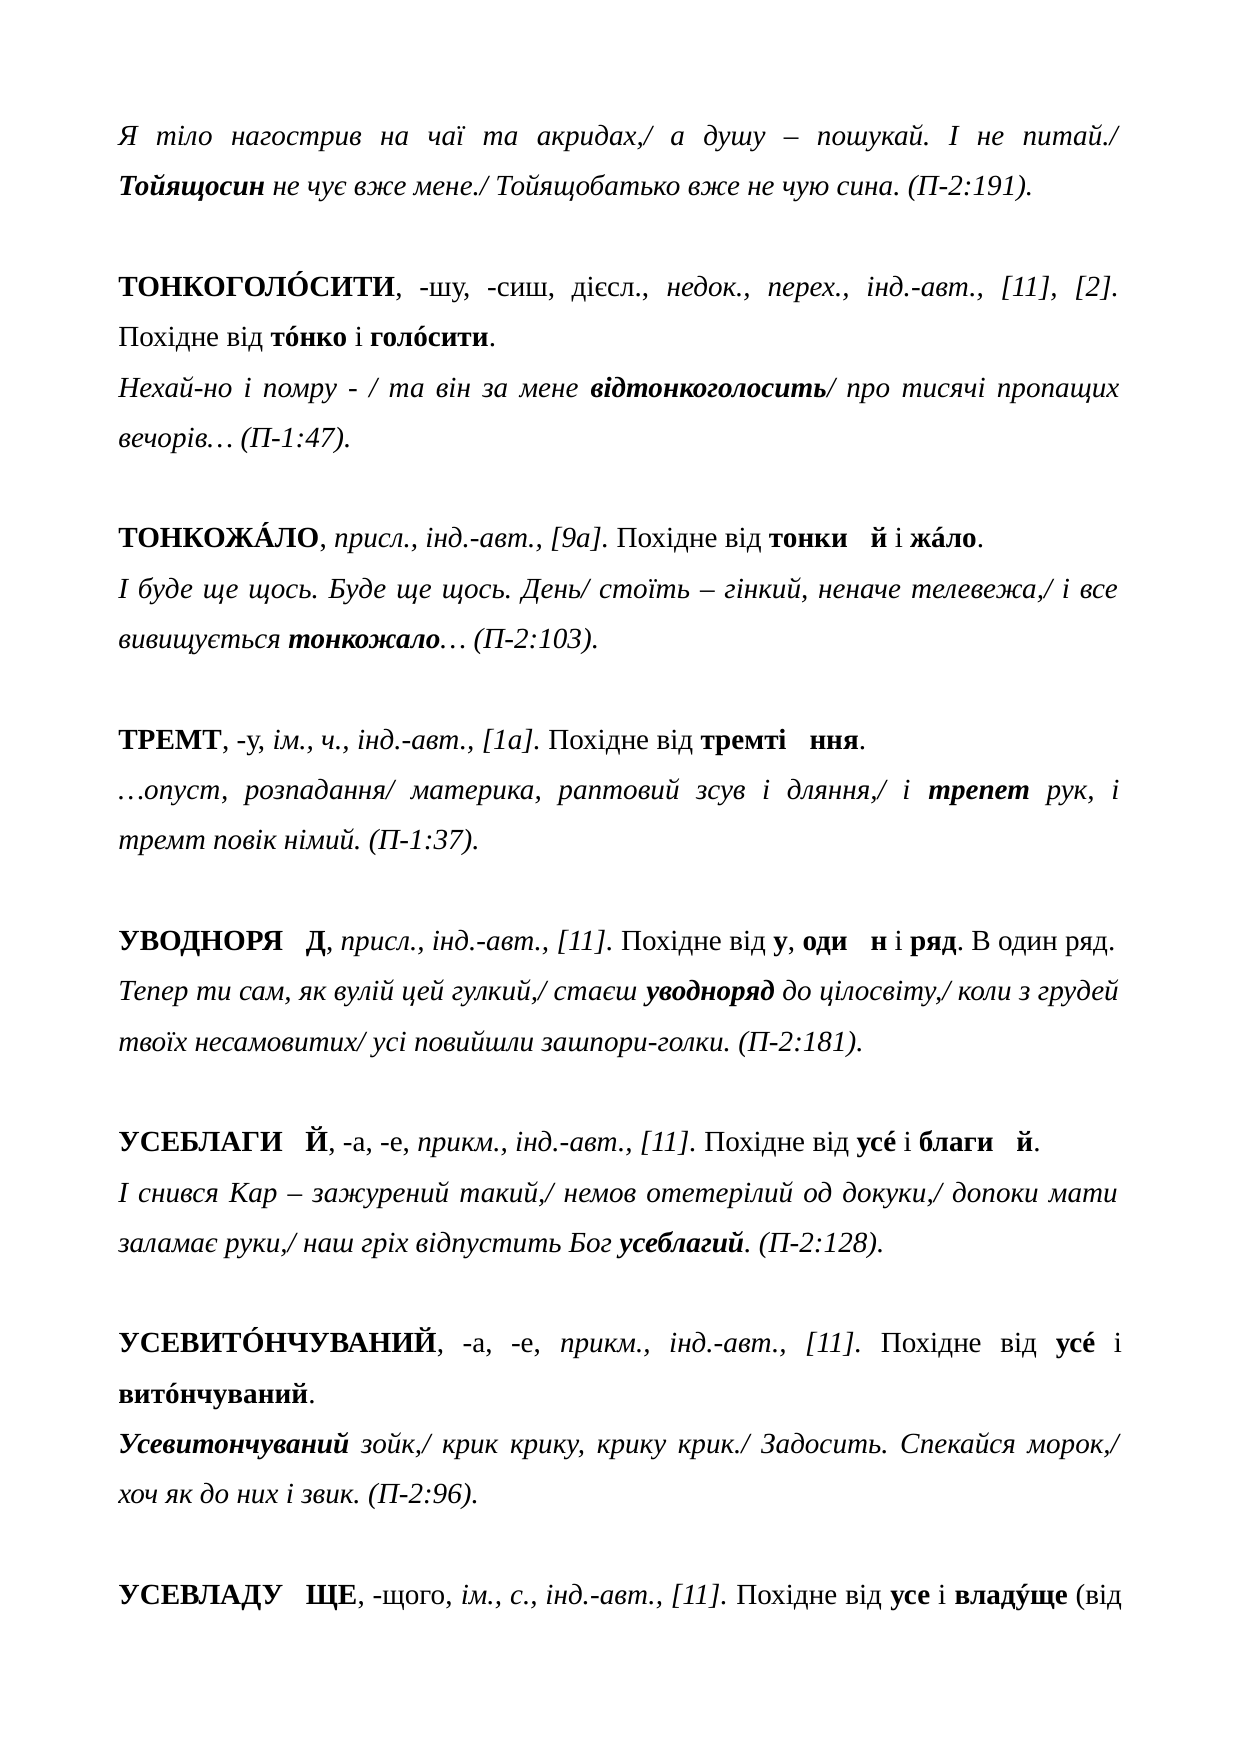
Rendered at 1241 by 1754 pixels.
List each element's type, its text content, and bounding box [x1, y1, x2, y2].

text І буде ще щось. Буде ще щось. День/ стоїть – гінкий, неначе телевежа,/ і все вивищується тонкожало… (П-2:103). [118, 571, 1122, 655]
text Усевладуще, -щого, ім., с., інд.-авт., [11]. Похідне від усе і владýще (від [118, 1577, 1122, 1611]
text Усевитончуваний зойк,/ крик крику, крику крик./ Задосить. Спекайся морок,/ хоч як до них і звик. (П-2:96). [118, 1426, 1122, 1510]
text …опуст, розпадання/ материка, раптовий зсув і дляння,/ і трепет рук, і тремт повік німий. (П-1:37). [118, 772, 1122, 856]
text Усеблагий, -а, -е, прикм., інд.-авт., [11]. Похідне від усé і благий. [118, 1124, 1122, 1158]
text Тонкоголóсити, -шу, -сиш, дієсл., недок., перех., інд.-авт., [11], [2]. Похідне від тóнко і голóсити. [118, 269, 1122, 353]
text Уводноряд, присл., інд.-авт., [11]. Похідне від у, один і ряд. В один ряд. [118, 923, 1122, 957]
text Тепер ти сам, як вулій цей гулкий,/ стаєш уводноряд до цілосвіту,/ коли з грудей твоїх несамовитих/ усі повийшли зашпори-голки. (П-2:181). [118, 973, 1122, 1057]
text Тремт, -у, ім., ч., інд.-авт., [1а]. Похідне від тремтіння. [118, 722, 1122, 755]
text Тонкожáло, присл., інд.-авт., [9а]. Похідне від тонкий і жáло. [118, 521, 1122, 554]
text Нехай-но і помру - / та він за мене відтонкоголосить/ про тисячі пропащих вечорів… (П-1:47). [118, 370, 1122, 453]
text Усевитóнчуваний, -а, -е, прикм., інд.-авт., [11]. Похідне від усé і витóнчуваний. [118, 1326, 1122, 1409]
text І снився Кар – зажурений такий,/ немов отетерілий од докуки,/ допоки мати заламає руки,/ наш гріх відпустить Бог усеблагий. (П-2:128). [118, 1175, 1122, 1258]
text Я тіло нагострив на чаї та акридах,/ а душу – пошукай. І не питай./ Тойящосин не чує вже мене./ Тойящобатько вже не чую сина. (П-2:191). [118, 118, 1122, 202]
